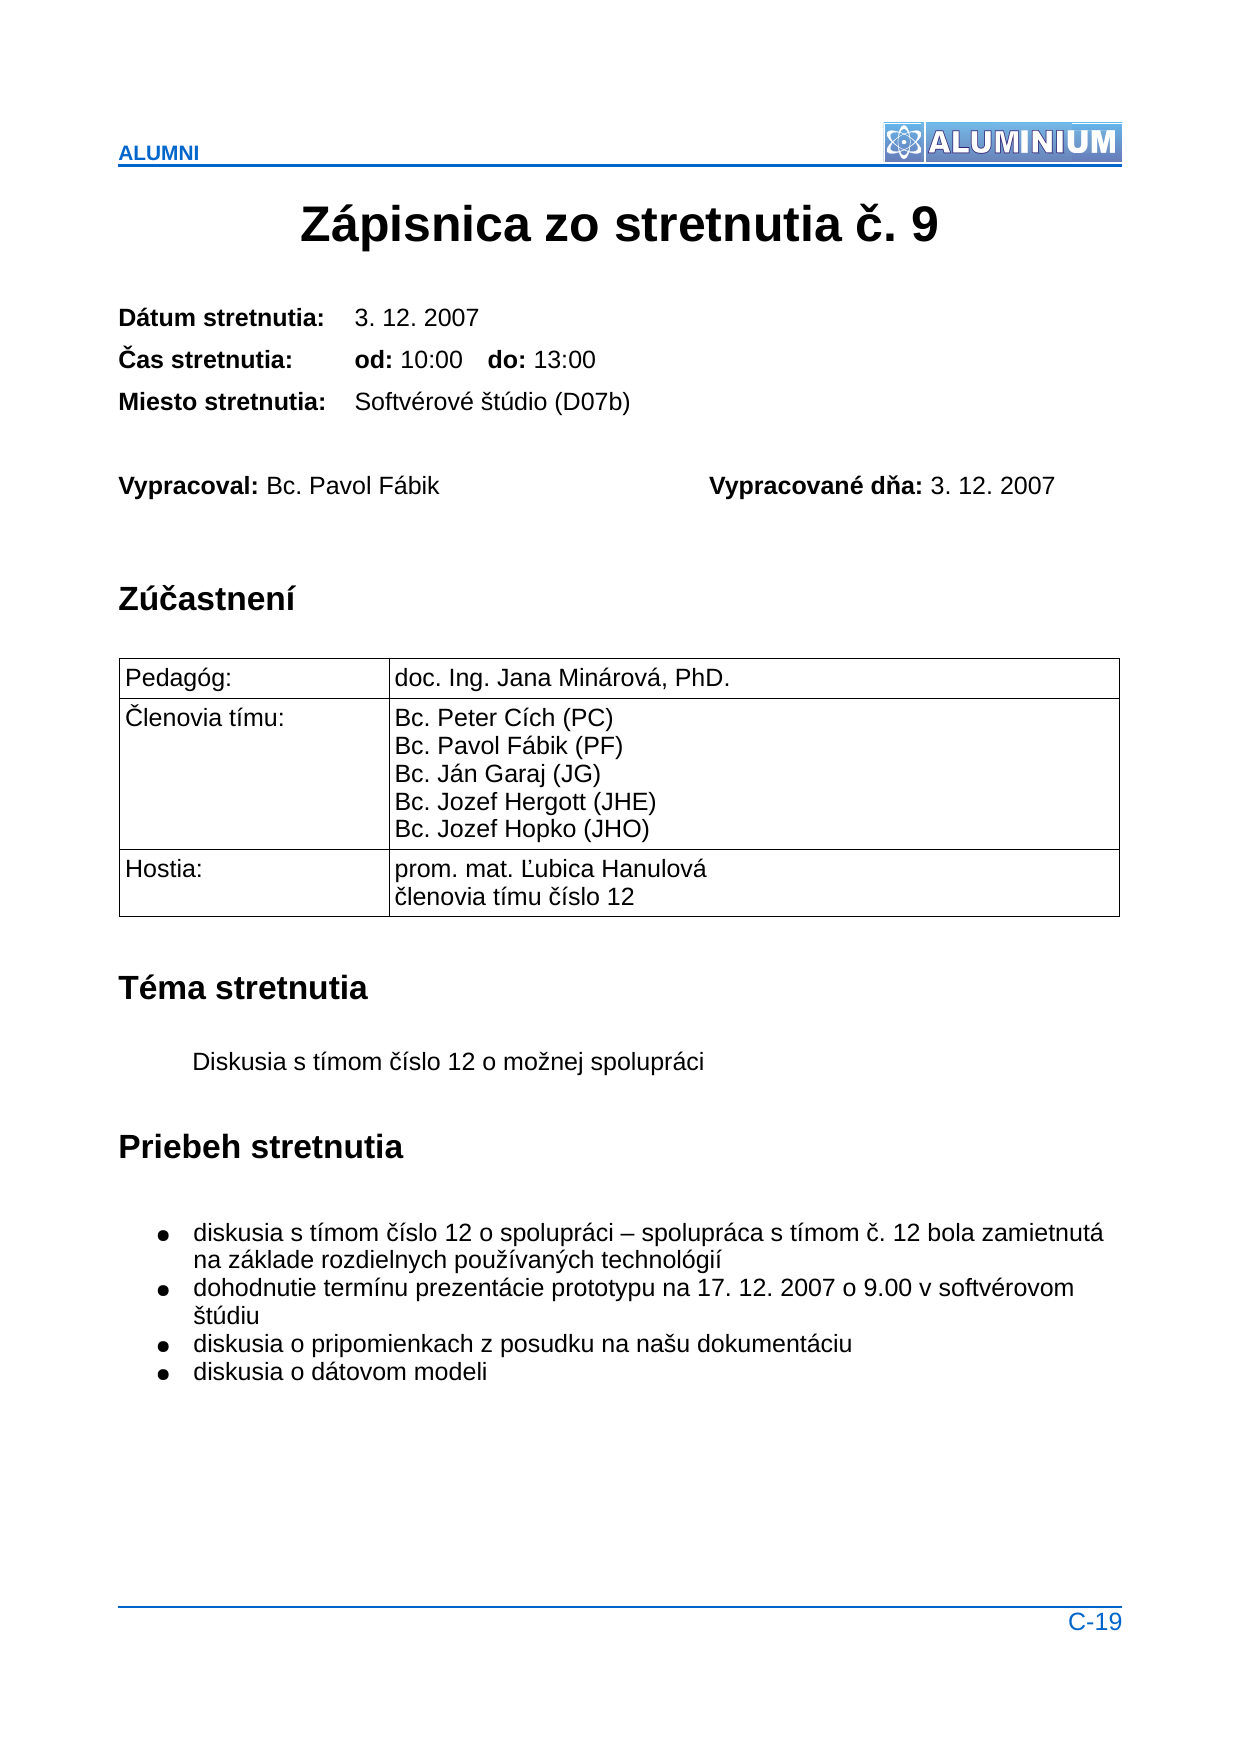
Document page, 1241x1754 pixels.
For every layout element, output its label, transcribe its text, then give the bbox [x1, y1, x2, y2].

subtitle Priebeh stretnutia [118, 1128, 1122, 1166]
text Zápisnica zo stretnutia č. 9 [118, 196, 1122, 252]
table_cell prom. mat. Ľubica Hanulová členovia tímu číslo 12 [390, 850, 1119, 916]
text Diskusia s tímom číslo 12 o možnej spolupráci [118, 1047, 1122, 1075]
table_cell Hostia: [120, 850, 389, 916]
list diskusia o pripomienkach z posudku na našu dokumentáciu [156, 1330, 1122, 1358]
list diskusia s tímom číslo 12 o spolupráci – spolupráca s tímom č. 12 bola zamietnutá na základe rozdielnych používaných technológií [156, 1218, 1122, 1274]
table_header doc. Ing. Jana Minárová, PhD. [390, 659, 1119, 698]
table_cell Členovia tímu: [120, 699, 389, 849]
list dohodnutie termínu prezentácie prototypu na 17. 12. 2007 o 9.00 v softvérovom štúdiu [156, 1274, 1122, 1330]
list diskusia o dátovom modeli [156, 1358, 1122, 1386]
text Dátum stretnutia: 3. 12. 2007 [118, 304, 1122, 332]
table_header Pedagóg: [120, 659, 389, 698]
text Miesto stretnutia: Softvérové štúdio (D07b) [118, 388, 1122, 416]
subtitle Téma stretnutia [118, 969, 1122, 1007]
text Vypracoval: Bc. Pavol Fábik Vypracované dňa: 3. 12. 2007 [118, 472, 1122, 499]
text Čas stretnutia: od: 10:00 do: 13:00 [118, 346, 1122, 374]
table_cell Bc. Peter Cích (PC) Bc. Pavol Fábik (PF) Bc. Ján Garaj (JG) Bc. Jozef Hergott (JHE) Bc. Jozef Hopko (JHO) [390, 699, 1119, 849]
subtitle Zúčastnení [118, 580, 1122, 618]
